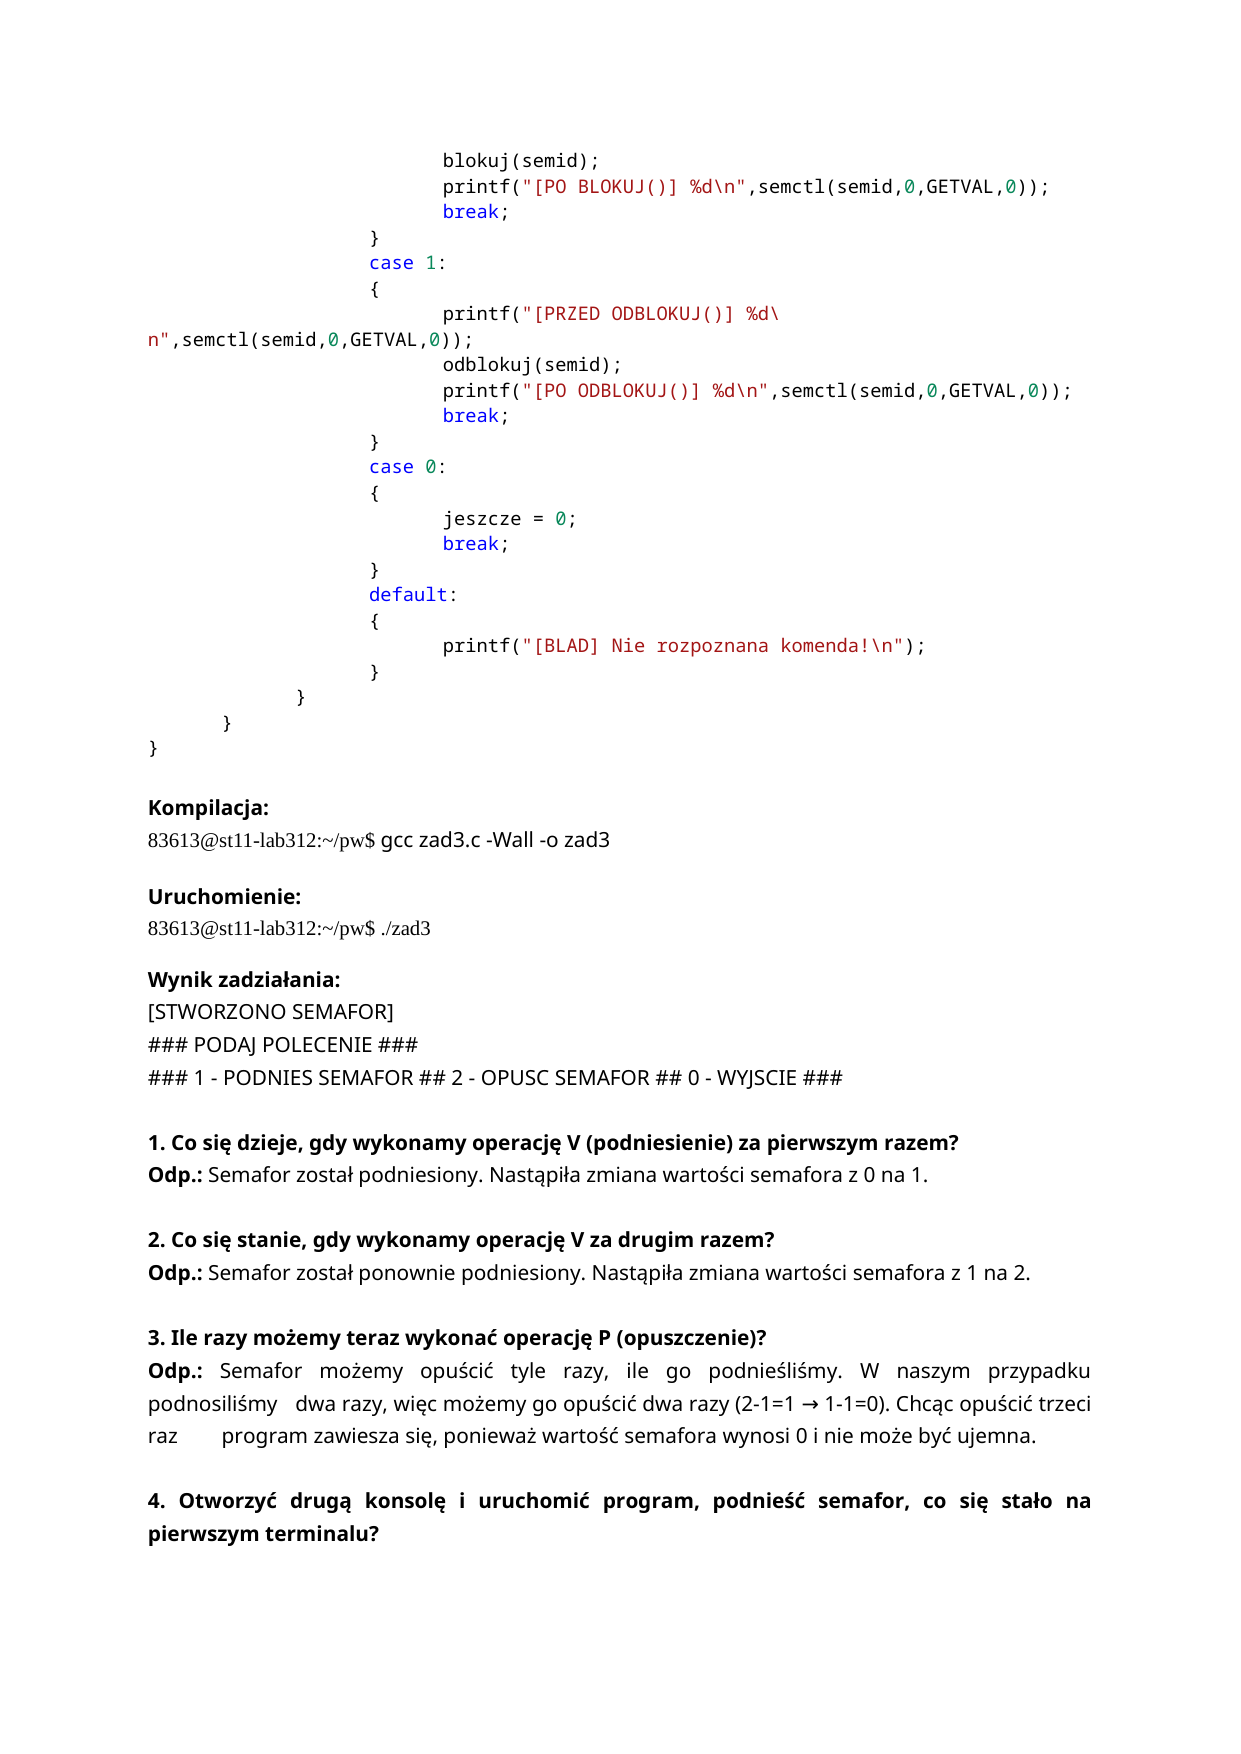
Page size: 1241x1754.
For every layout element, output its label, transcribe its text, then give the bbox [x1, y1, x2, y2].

text Odp.: Semafor został podniesiony. Nastąpiła zmiana wartości semafora z 0 na 1. [148, 1160, 1093, 1189]
text Uruchomienie: [148, 882, 1093, 911]
text 1. Co się dzieje, gdy wykonamy operację V (podniesienie) za pierwszym razem? [148, 1128, 1093, 1156]
text printf("[PO BLOKUJ()] %d\n",semctl(semid,0,GETVAL,0)); [148, 173, 1093, 199]
text ### 1 - PODNIES SEMAFOR ## 2 - OPUSC SEMAFOR ## 0 - WYJSCIE ### [148, 1063, 1093, 1091]
text Odp.: Semafor możemy opuścić tyle razy, ile go podnieśliśmy. W naszym przypadku podnosiliśmy dwa razy, więc możemy go opuścić dwa razy (2-1=1 → 1-1=0). Chcąc opuścić trzeci raz program zawiesza się, ponieważ wartość semafora wynosi 0 i nie może być ujemna. [148, 1356, 1093, 1450]
text default: [148, 581, 1093, 607]
text odblokuj(semid); [148, 352, 1093, 377]
text Wynik zadziałania: [148, 965, 1093, 993]
text printf("[BLAD] Nie rozpoznana komenda!\n"); [148, 632, 1093, 658]
text } [148, 734, 1093, 760]
text 3. Ile razy możemy teraz wykonać operację P (opuszczenie)? [148, 1323, 1093, 1352]
text 4. Otworzyć drugą konsolę i uruchomić program, podnieść semafor, co się stało na pierwszym terminalu? [148, 1486, 1093, 1547]
text break; [148, 403, 1093, 428]
text printf("[PO ODBLOKUJ()] %d\n",semctl(semid,0,GETVAL,0)); [148, 377, 1093, 403]
text case 0: [148, 454, 1093, 479]
text 83613@st11-lab312:~/pw$ gcc zad3.c -Wall -o zad3 [148, 825, 1093, 854]
text { [148, 275, 1093, 301]
text } [148, 658, 1093, 683]
text Kompilacja: [148, 793, 1093, 821]
text { [148, 607, 1093, 632]
text break; [148, 530, 1093, 556]
text } [148, 556, 1093, 581]
text 2. Co się stanie, gdy wykonamy operację V za drugim razem? [148, 1226, 1093, 1254]
text case 1: [148, 250, 1093, 275]
text break; [148, 199, 1093, 224]
text printf("[PRZED ODBLOKUJ()] %d\n",semctl(semid,0,GETVAL,0)); [148, 301, 1093, 352]
text ### PODAJ POLECENIE ### [148, 1030, 1093, 1058]
text 83613@st11-lab312:~/pw$ ./zad3 [148, 915, 1093, 940]
text { [148, 479, 1093, 505]
text } [148, 683, 1093, 709]
text } [148, 224, 1093, 250]
text } [148, 428, 1093, 454]
text jeszcze = 0; [148, 505, 1093, 530]
text Odp.: Semafor został ponownie podniesiony. Nastąpiła zmiana wartości semafora z 1 na 2. [148, 1258, 1093, 1287]
text blokuj(semid); [148, 148, 1093, 173]
text } [148, 709, 1093, 734]
text [STWORZONO SEMAFOR] [148, 997, 1093, 1026]
